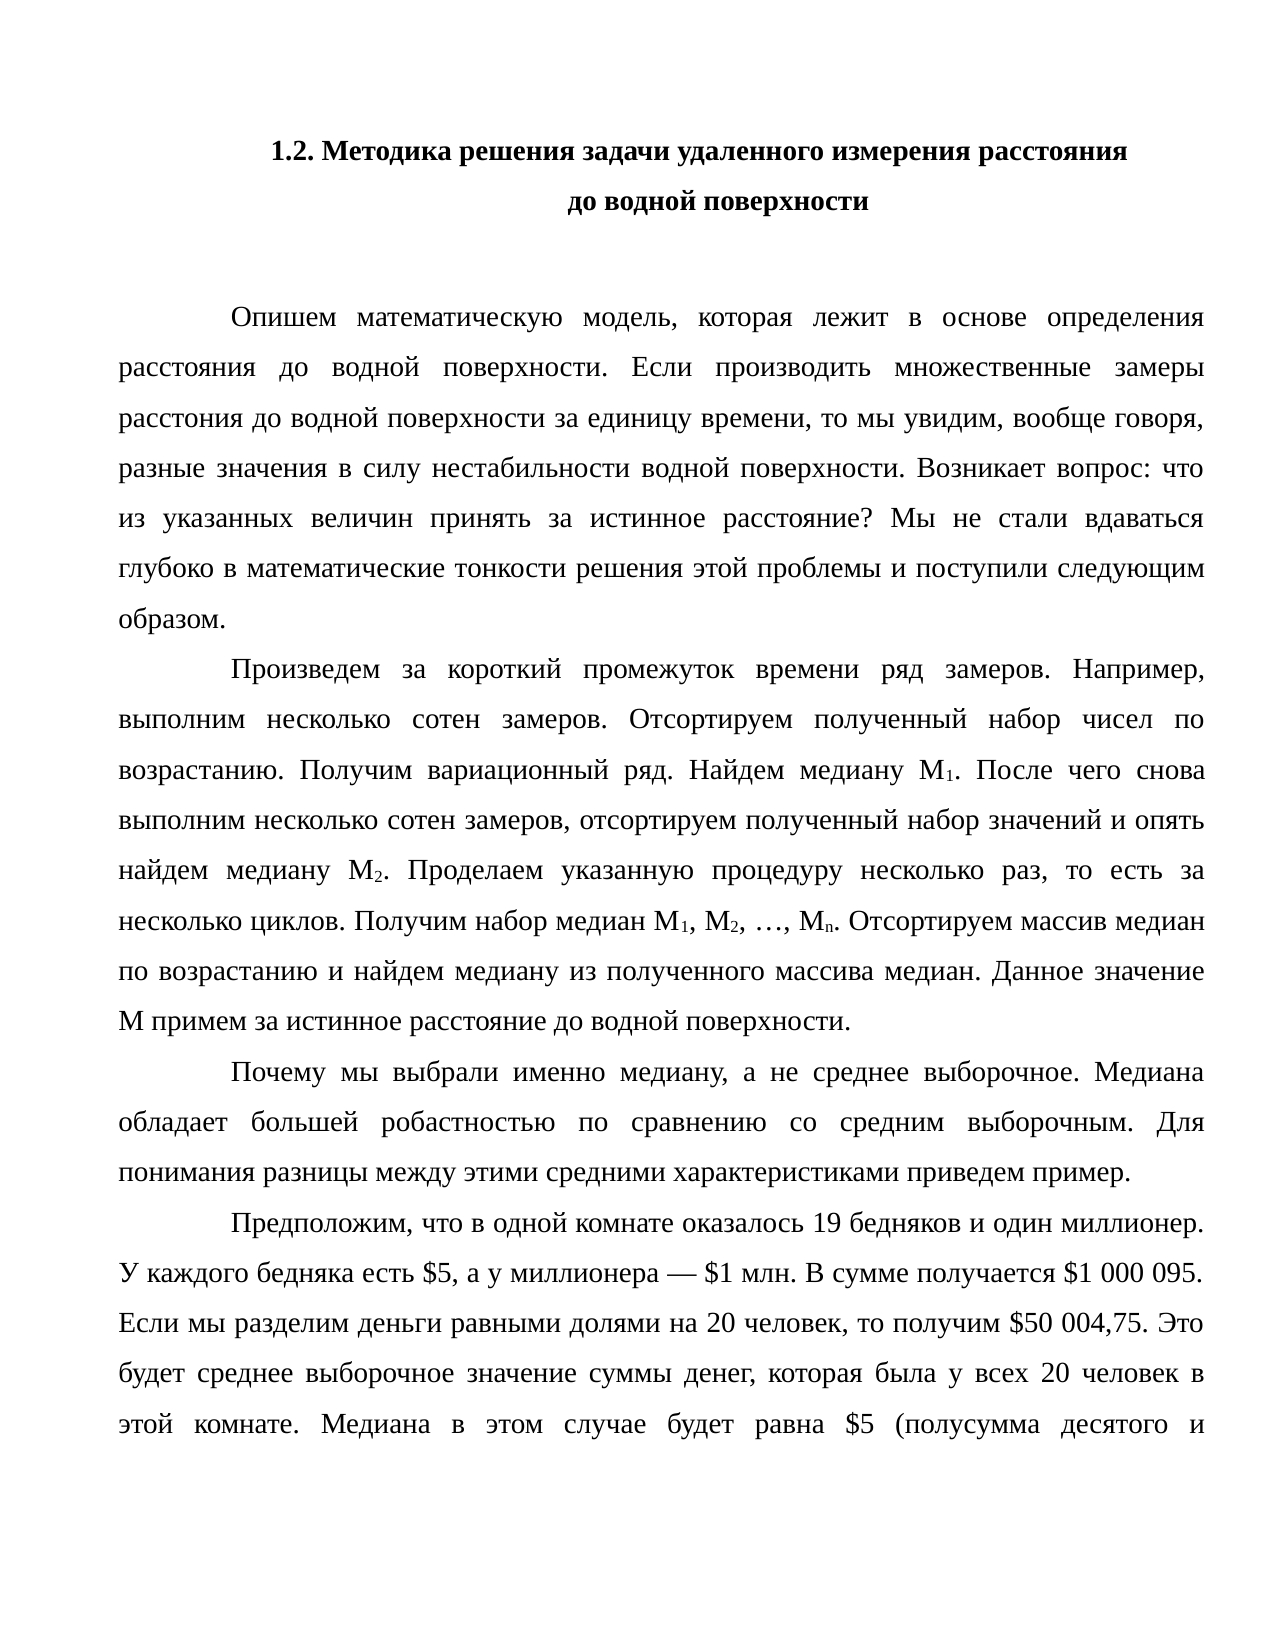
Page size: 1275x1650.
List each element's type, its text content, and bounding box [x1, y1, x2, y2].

text Предположим, что в одной комнате оказалось 19 бедняков и один миллионер. У каждого бедняка есть $5, а у миллионера — $1 млн. В сумме получается $1 000 095. Если мы разделим деньги равными долями на 20 человек, то получим $50 004,75. Это будет среднее выборочное значение суммы денег, которая была у всех 20 человек в этой комнате. Медиана в этом случае будет равна $5 (полусумма десятого и [118, 1205, 1206, 1439]
text Опишем математическую модель, которая лежит в основе определения расстояния до водной поверхности. Если производить множественные замеры расстония до водной поверхности за единицу времени, то мы увидим, вообще говоря, разные значения в силу нестабильности водной поверхности. Возникает вопрос: что из указанных величин принять за истинное расстояние? Мы не стали вдаваться глубоко в математические тонкости решения этой проблемы и поступили следующим образом. [118, 299, 1206, 634]
list Методика решения задачи удаленного измерения расстояния до водной поверхности [193, 133, 1206, 217]
text Произведем за короткий промежуток времени ряд замеров. Например, выполним несколько сотен замеров. Отсортируем полученный набор чисел по возрастанию. Получим вариационный ряд. Найдем медиану M1. После чего снова выполним несколько сотен замеров, отсортируем полученный набор значений и опять найдем медиану M2. Проделаем указанную процедуру несколько раз, то есть за несколько циклов. Получим набор медиан M1, M2, …, Mn. Отсортируем массив медиан по возрастанию и найдем медиану из полученного массива медиан. Данное значение M примем за истинное расстояние до водной поверхности. [118, 651, 1206, 1037]
text Почему мы выбрали именно медиану, а не среднее выборочное. Медиана обладает большей робастностью по сравнению со средним выборочным. Для понимания разницы между этими средними характеристиками приведем пример. [118, 1054, 1206, 1188]
